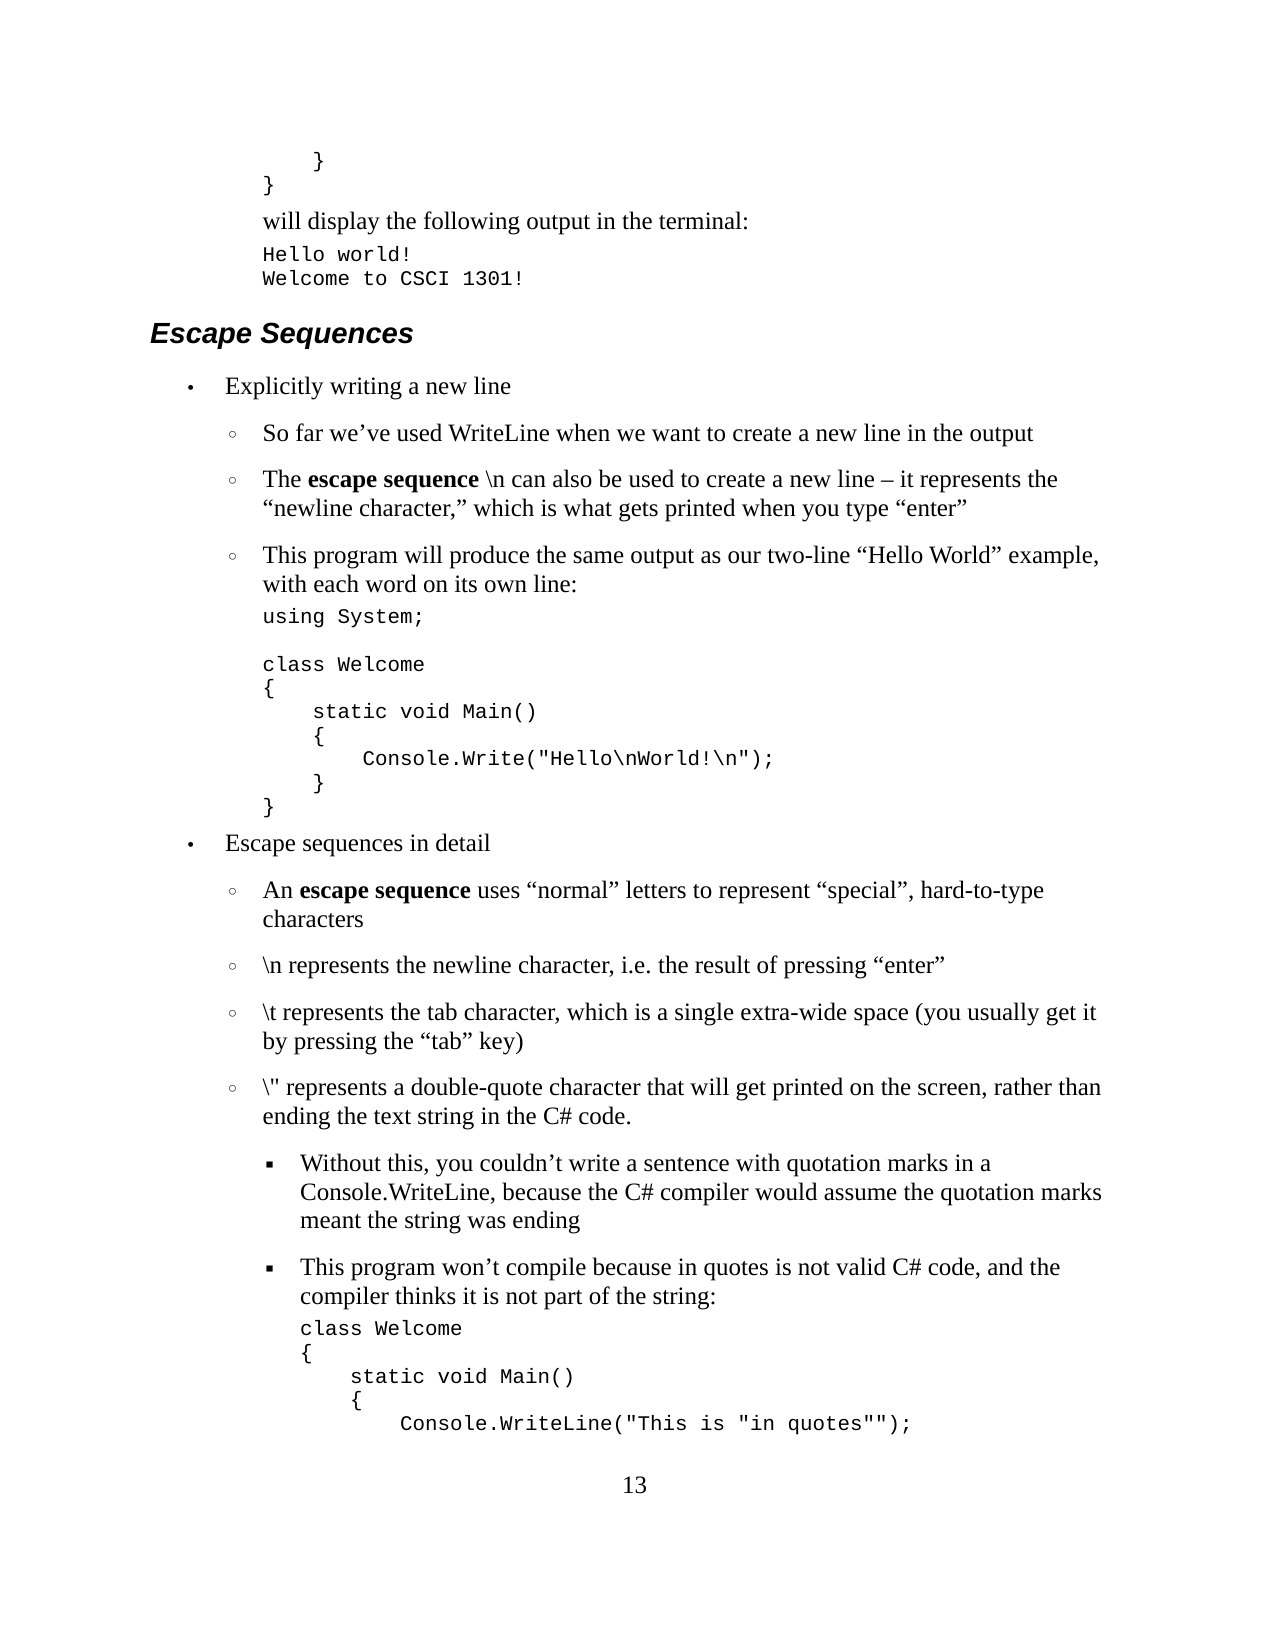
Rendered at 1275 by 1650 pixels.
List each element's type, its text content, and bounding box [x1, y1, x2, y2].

list } [225, 772, 1125, 796]
list Without this, you couldn’t write a sentence with quotation marks in a Console.WriteLine, because the C# compiler would assume the quotation marks meant the string was ending [262, 1148, 1125, 1234]
list \t represents the tab character, which is a single extra-wide space (you usually get it by pressing the “tab” key) [225, 997, 1125, 1054]
list { [225, 677, 1125, 701]
list An escape sequence uses “normal” letters to represent “special”, hard-to-type characters [225, 875, 1125, 932]
subtitle Escape Sequences [150, 316, 1125, 350]
list { [262, 1389, 1125, 1413]
list Console.Write("Hello\nWorld!\n"); [225, 748, 1125, 772]
list } [225, 796, 1125, 819]
list class Welcome [225, 654, 1125, 677]
list } [225, 174, 1125, 197]
list Console.WriteLine("This is "in quotes""); [262, 1413, 1125, 1437]
list class Welcome [262, 1318, 1125, 1342]
list static void Main() [225, 701, 1125, 725]
list So far we’ve used WriteLine when we want to create a new line in the output [225, 418, 1125, 447]
list static void Main() [262, 1366, 1125, 1389]
list This program will produce the same output as our two-line “Hello World” example, with each word on its own line: [225, 540, 1125, 597]
list } [225, 150, 1125, 174]
list will display the following output in the terminal: [225, 206, 1125, 235]
list using System; [225, 606, 1125, 630]
list Hello world! [225, 244, 1125, 268]
list The escape sequence \n can also be used to create a new line – it represents the “newline character,” which is what gets printed when you type “enter” [225, 464, 1125, 522]
list Explicitly writing a new line [187, 371, 1125, 400]
list This program won’t compile because in quotes is not valid C# code, and the compiler thinks it is not part of the string: [262, 1252, 1125, 1309]
list { [225, 725, 1125, 748]
list Welcome to CSCI 1301! [225, 268, 1125, 291]
list { [262, 1342, 1125, 1366]
list \" represents a double-quote character that will get printed on the screen, rather than ending the text string in the C# code. [225, 1072, 1125, 1130]
list Escape sequences in detail [187, 828, 1125, 857]
list \n represents the newline character, i.e. the result of pressing “enter” [225, 950, 1125, 979]
